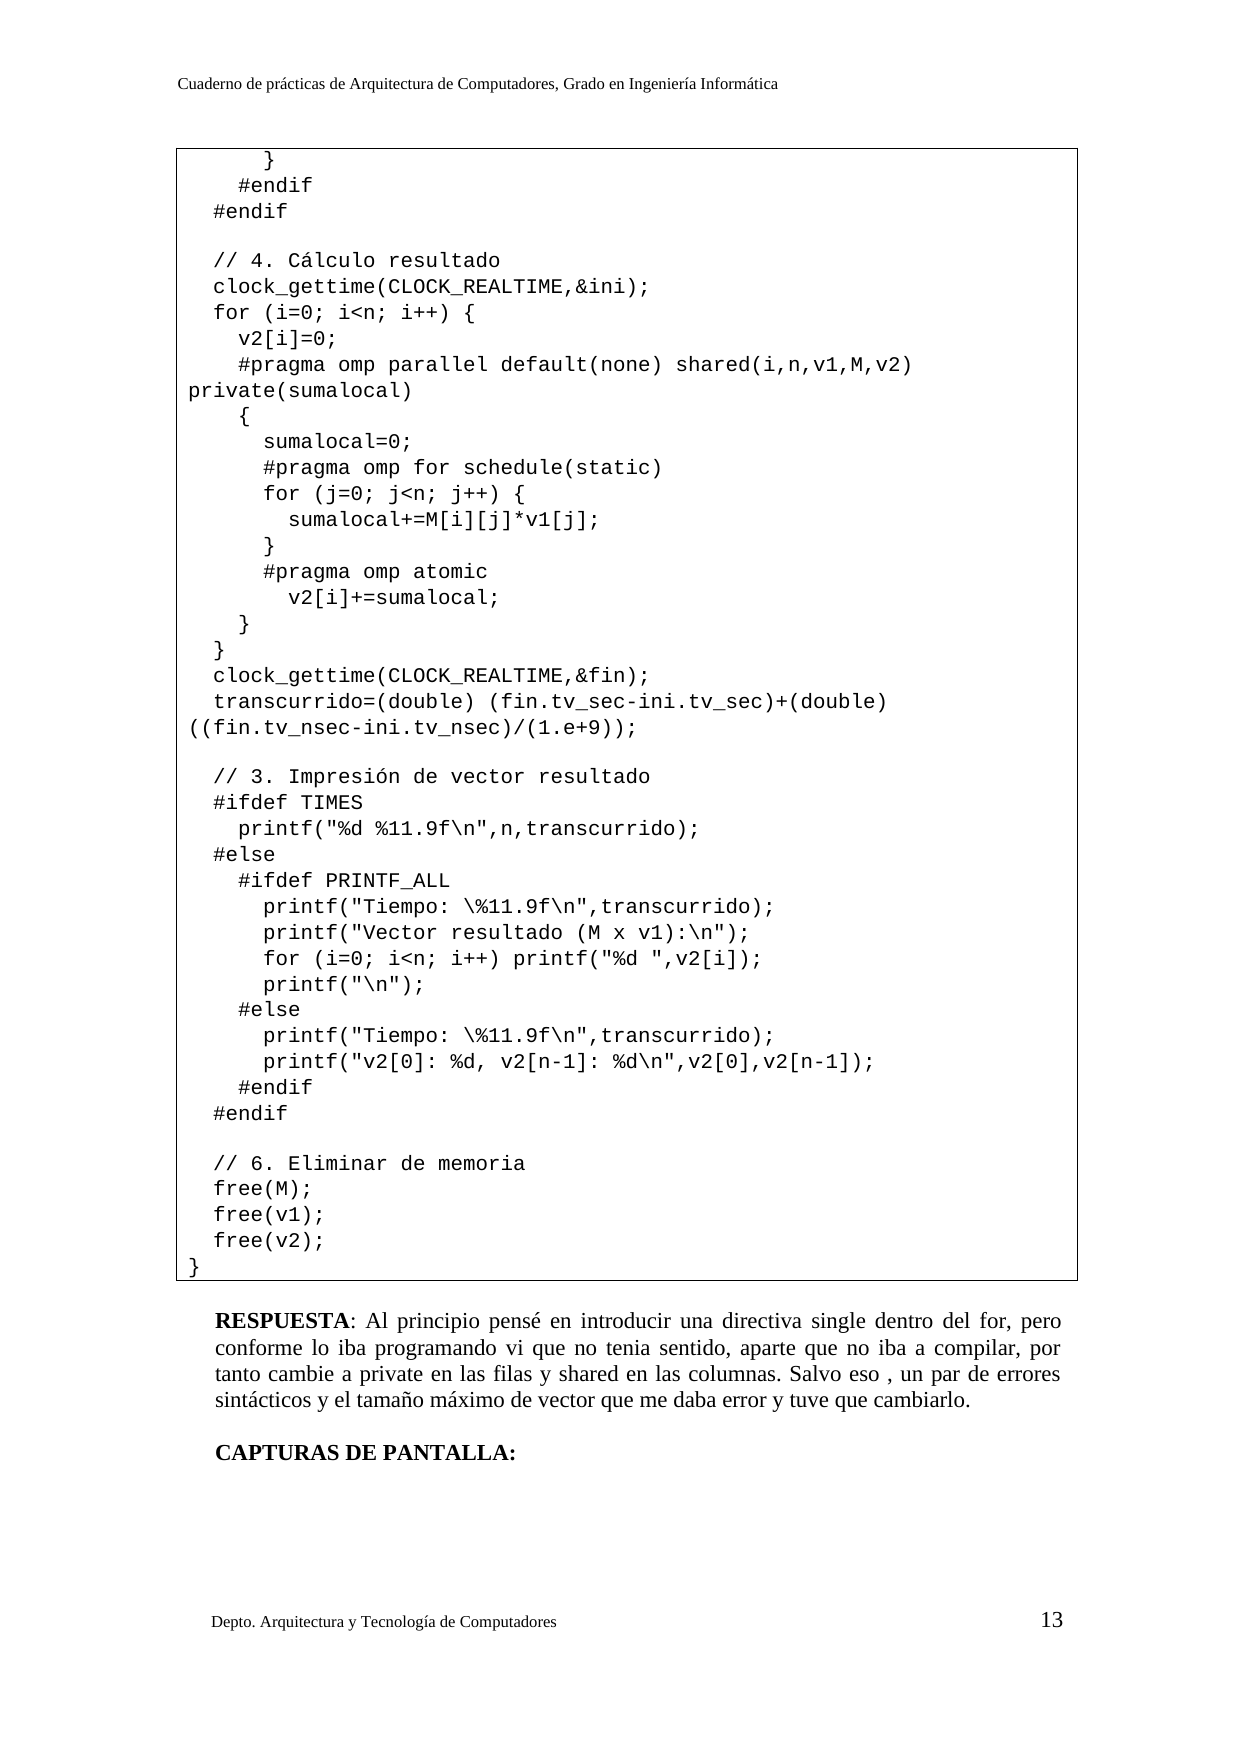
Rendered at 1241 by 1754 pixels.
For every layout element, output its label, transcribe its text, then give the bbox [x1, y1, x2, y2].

table_header } #endif #endif // 4. Cálculo resultado clock_gettime(CLOCK_REALTIME,&ini); for (i=0; i<n; i++) { v2[i]=0; #pragma omp parallel default(none) shared(i,n,v1,M,v2) private(sumalocal) { sumalocal=0; #pragma omp for schedule(static) for (j=0; j<n; j++) { sumalocal+=M[i][j]*v1[j]; } #pragma omp atomic v2[i]+=sumalocal; } } clock_gettime(CLOCK_REALTIME,&fin); transcurrido=(double) (fin.tv_sec-ini.tv_sec)+(double) ((fin.tv_nsec-ini.tv_nsec)/(1.e+9)); // 3. Impresión de vector resultado #ifdef TIMES printf("%d %11.9f\n",n,transcurrido); #else #ifdef PRINTF_ALL printf("Tiempo: \%11.9f\n",transcurrido); printf("Vector resultado (M x v1):\n"); for (i=0; i<n; i++) printf("%d ",v2[i]); printf("\n"); #else printf("Tiempo: \%11.9f\n",transcurrido); printf("v2[0]: %d, v2[n-1]: %d\n",v2[0],v2[n-1]); #endif #endif // 6. Eliminar de memoria free(M); free(v1); free(v2); } [177, 149, 1077, 1280]
text CAPTURAS DE PANTALLA: [215, 1439, 1063, 1465]
text RESPUESTA: Al principio pensé en introducir una directiva single dentro del for, pero conforme lo iba programando vi que no tenia sentido, aparte que no iba a compilar, por tanto cambie a private en las filas y shared en las columnas. Salvo eso , un par de errores sintácticos y el tamaño máximo de vector que me daba error y tuve que cambiarlo. [215, 1307, 1063, 1413]
